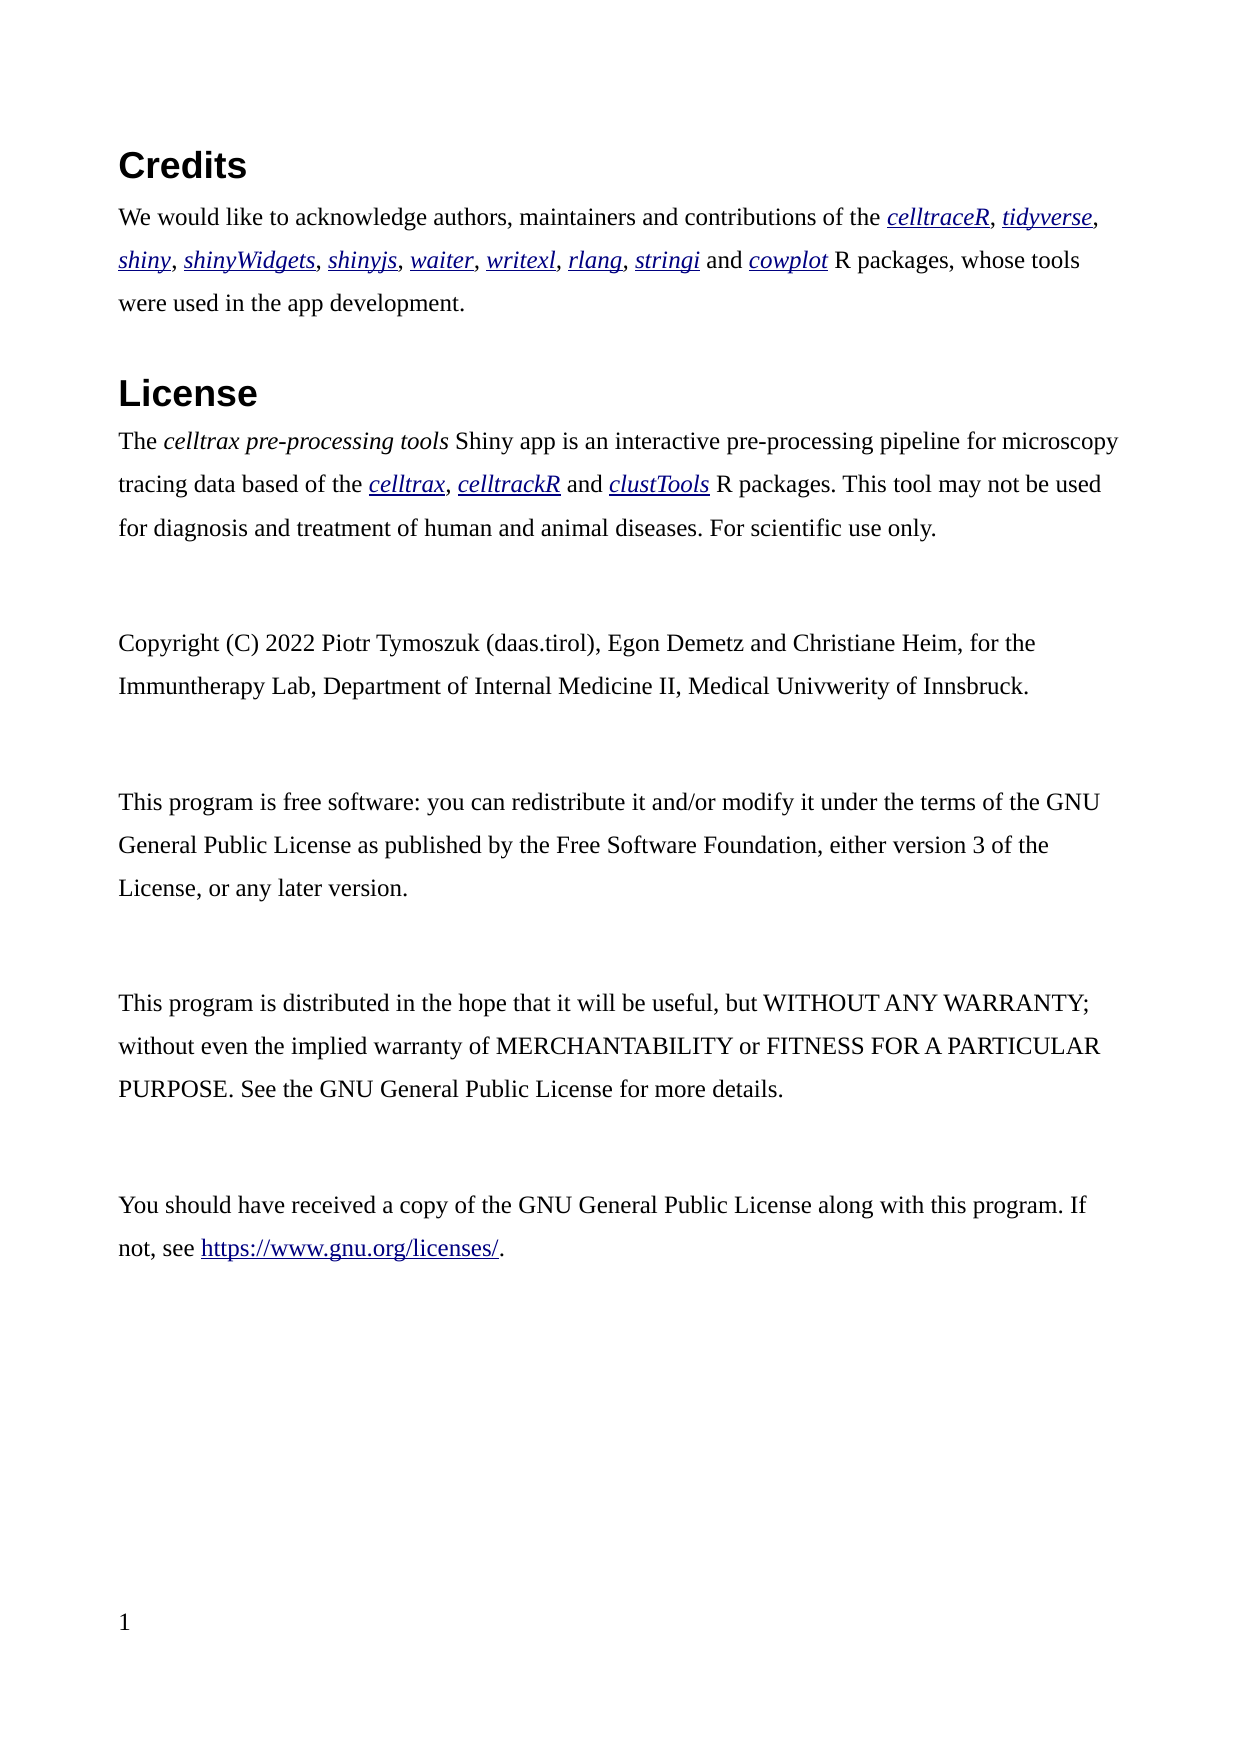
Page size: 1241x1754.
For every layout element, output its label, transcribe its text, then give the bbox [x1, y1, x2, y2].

text Copyright (C) 2022 Piotr Tymoszuk (daas.tirol), Egon Demetz and Christiane Heim, for the Immuntherapy Lab, Department of Internal Medicine II, Medical Univwerity of Innsbruck. [118, 628, 1122, 700]
text You should have received a copy of the GNU General Public License along with this program. If not, see https://www.gnu.org/licenses/. [118, 1190, 1122, 1262]
text The celltrax pre-processing tools Shiny app is an interactive pre-processing pipeline for microscopy tracing data based of the celltrax, celltrackR and clustTools R packages. This tool may not be used for diagnosis and treatment of human and animal diseases. For scientific use only. [118, 426, 1122, 541]
text This program is free software: you can redistribute it and/or modify it under the terms of the GNU General Public License as published by the Free Software Foundation, either version 3 of the License, or any later version. [118, 787, 1122, 902]
subtitle License [118, 371, 1122, 414]
text We would like to acknowledge authors, maintainers and contributions of the celltraceR, tidyverse, shiny, shinyWidgets, shinyjs, waiter, writexl, rlang, stringi and cowplot R packages, whose tools were used in the app development. [118, 202, 1122, 317]
subtitle Credits [118, 144, 1122, 187]
text This program is distributed in the hope that it will be useful, but WITHOUT ANY WARRANTY; without even the implied warranty of MERCHANTABILITY or FITNESS FOR A PARTICULAR PURPOSE. See the GNU General Public License for more details. [118, 988, 1122, 1103]
